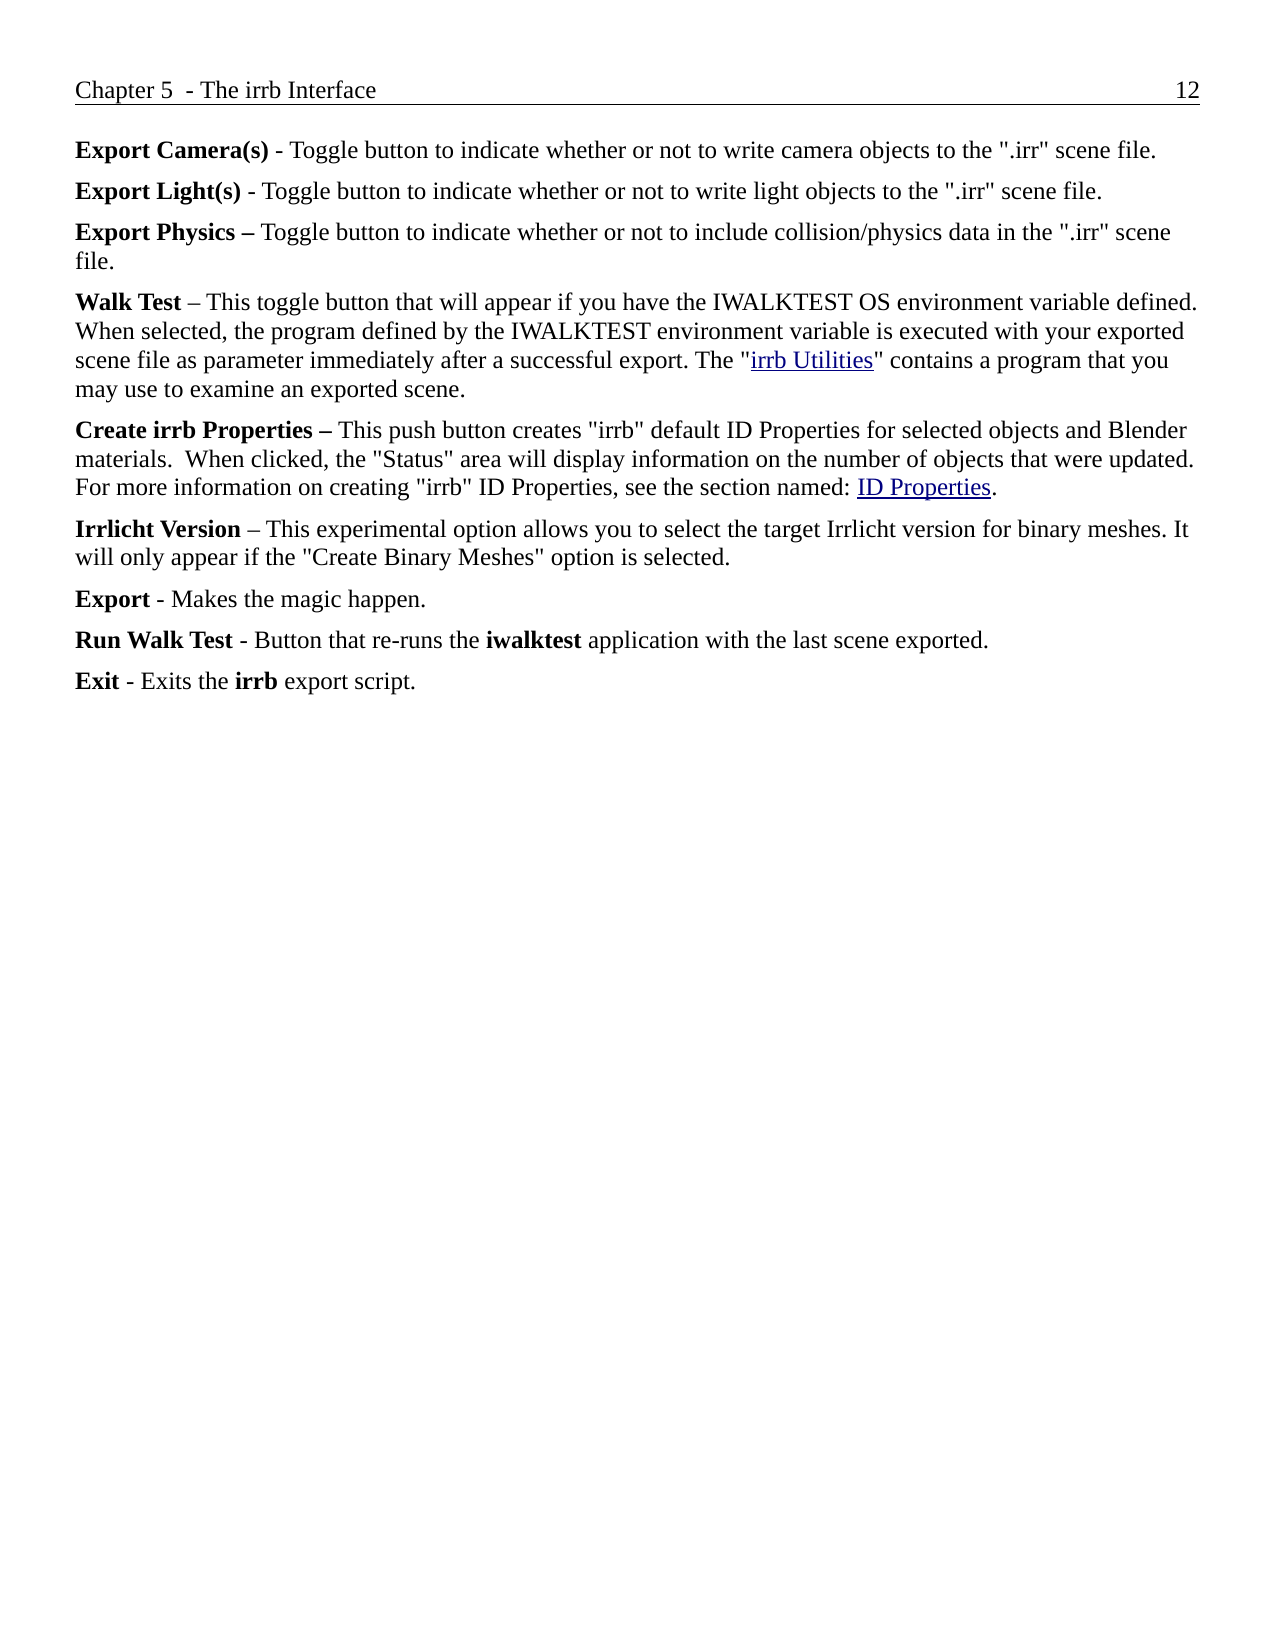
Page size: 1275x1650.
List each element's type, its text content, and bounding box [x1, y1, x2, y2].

text Run Walk Test - Button that re-runs the iwalktest application with the last scene exported. [75, 625, 1200, 654]
text Walk Test – This toggle button that will appear if you have the IWALKTEST OS environment variable defined. When selected, the program defined by the IWALKTEST environment variable is executed with your exported scene file as parameter immediately after a successful export. The "irrb Utilities" contains a program that you may use to examine an exported scene. [75, 287, 1200, 402]
text Export Physics – Toggle button to indicate whether or not to include collision/physics data in the ".irr" scene file. [75, 217, 1200, 275]
text Exit - Exits the irrb export script. [75, 666, 1200, 695]
text Export - Makes the magic happen. [75, 584, 1200, 612]
text Create irrb Properties – This push button creates "irrb" default ID Properties for selected objects and Blender materials. When clicked, the "Status" area will display information on the number of objects that were updated. For more information on creating "irrb" ID Properties, see the section named: ID Properties. [75, 415, 1200, 501]
text Export Light(s) - Toggle button to indicate whether or not to write light objects to the ".irr" scene file. [75, 176, 1200, 205]
text Irrlicht Version – This experimental option allows you to select the target Irrlicht version for binary meshes. It will only appear if the "Create Binary Meshes" option is selected. [75, 514, 1200, 571]
text Export Camera(s) - Toggle button to indicate whether or not to write camera objects to the ".irr" scene file. [75, 135, 1200, 164]
